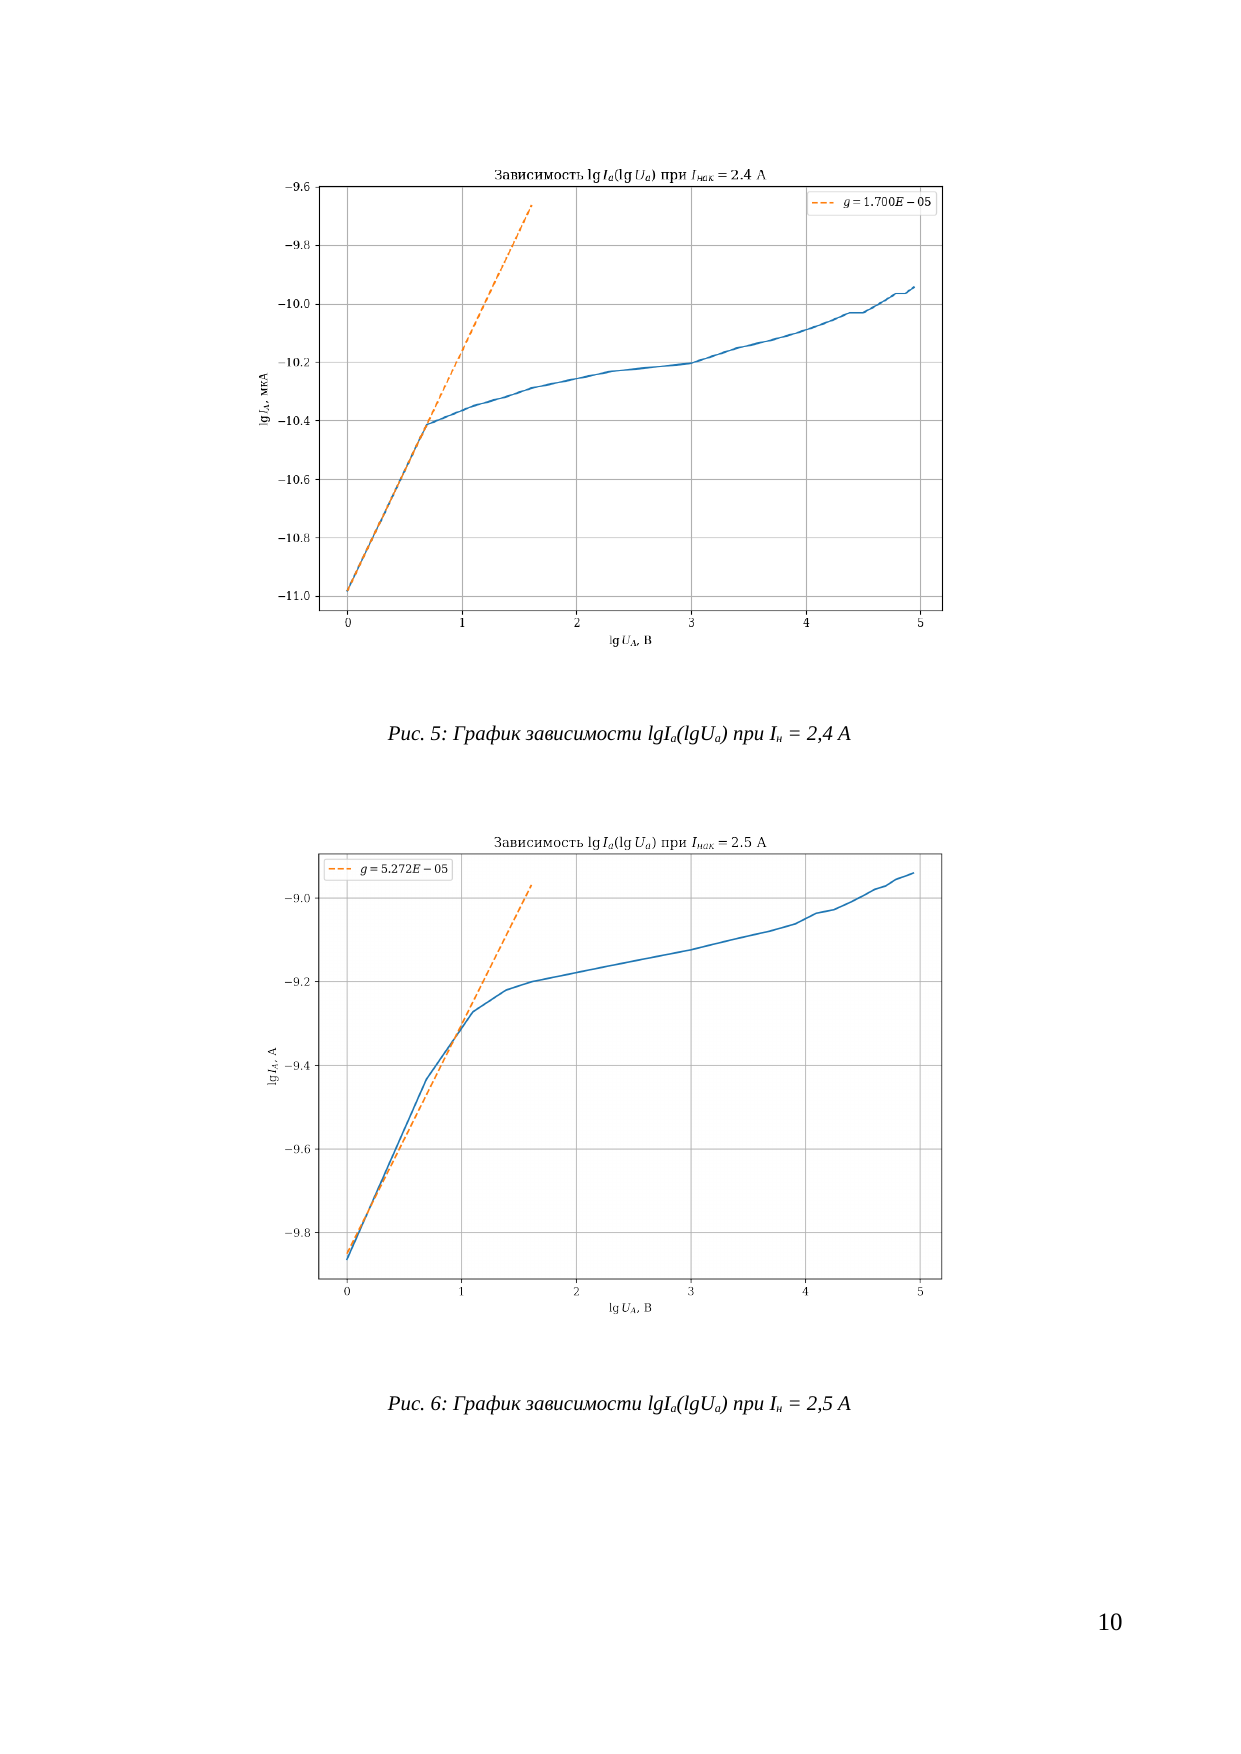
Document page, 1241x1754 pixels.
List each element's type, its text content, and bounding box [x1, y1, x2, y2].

picture [218, 118, 1022, 680]
table_header Рис. 5: График зависимости lgIа(lgUа) при Iн = 2,4 А [118, 118, 1122, 758]
picture [218, 786, 1022, 1349]
table_header Рис. 6: График зависимости lgIа(lgUа) при Iн = 2,5 А [118, 786, 1122, 1427]
